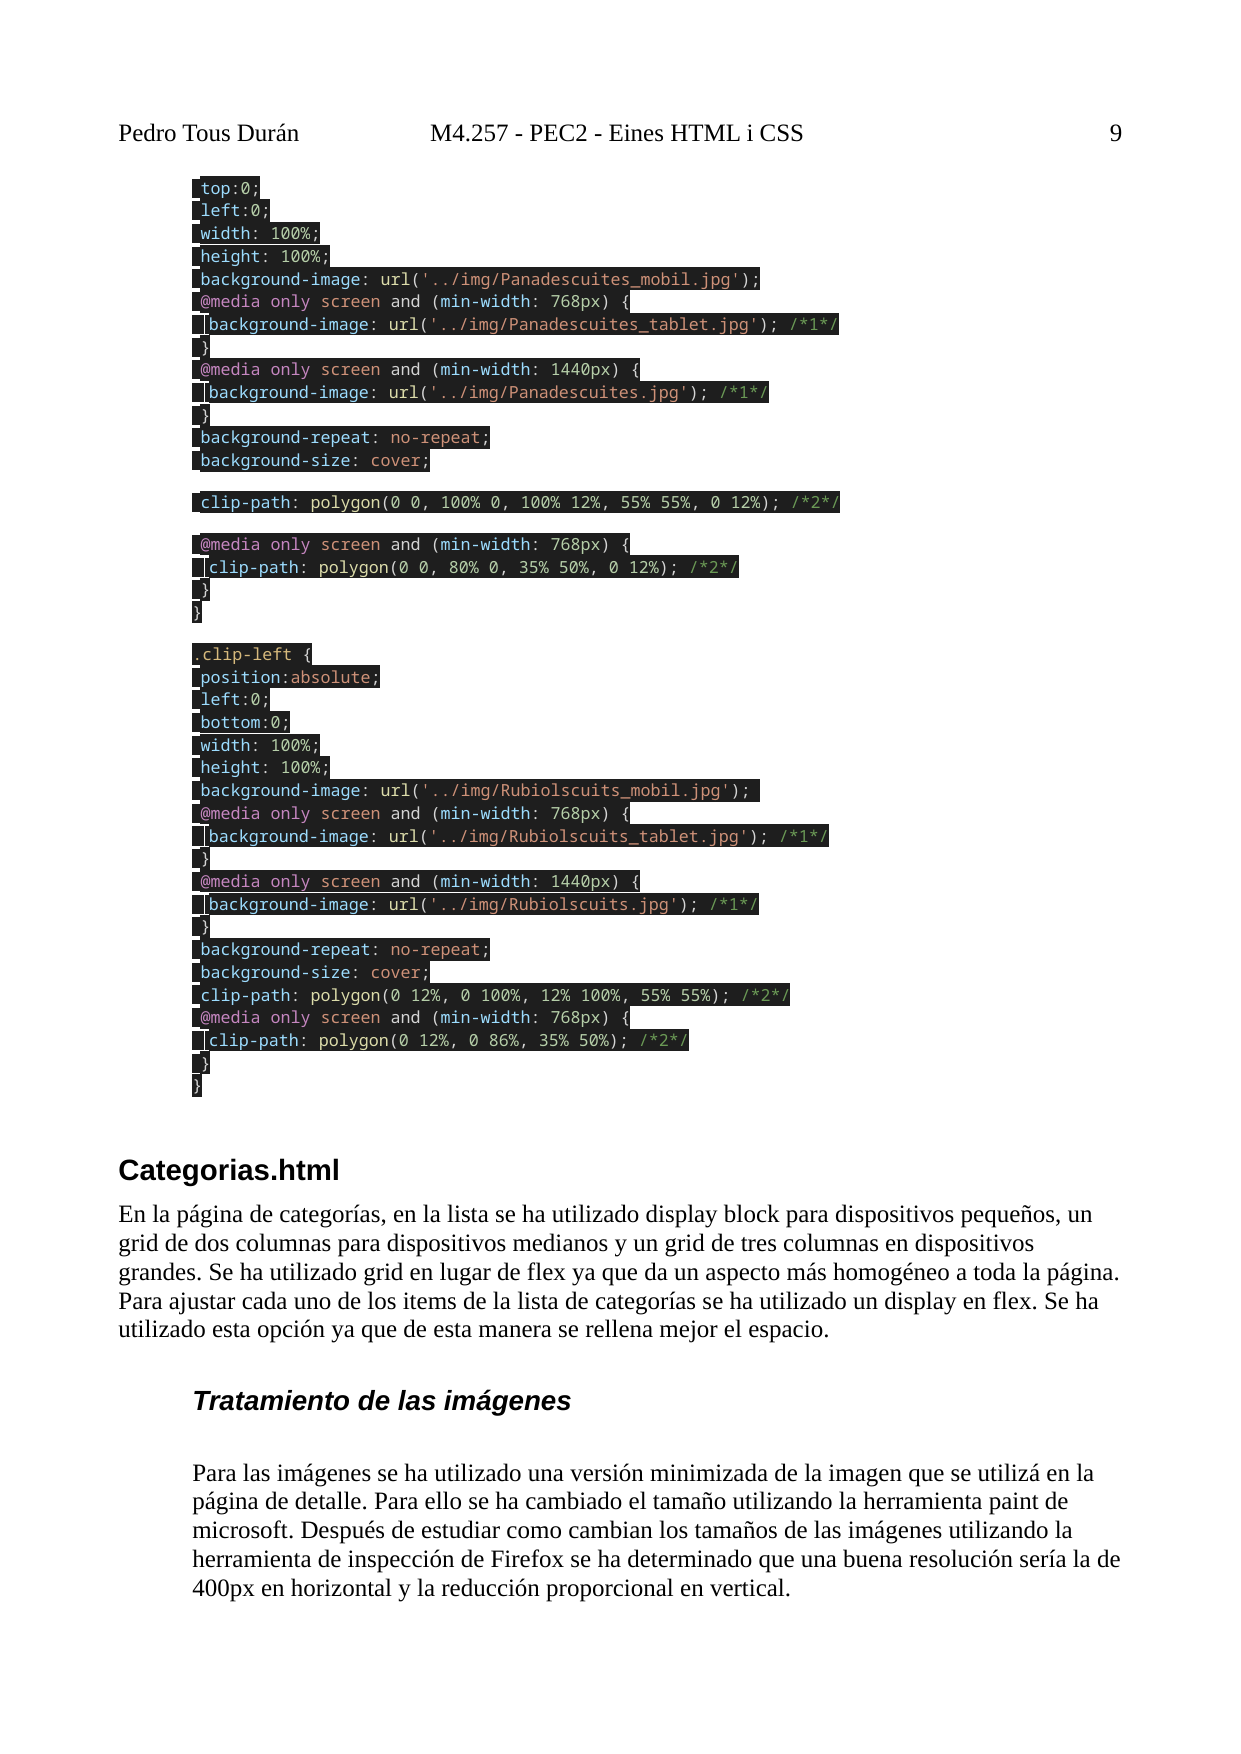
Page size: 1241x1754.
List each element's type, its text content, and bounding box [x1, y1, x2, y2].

text background-image: url('../img/Rubiolscuits_tablet.jpg'); /*1*/ [192, 824, 1122, 847]
text } [192, 1051, 1122, 1074]
text clip-path: polygon(0 0, 80% 0, 35% 50%, 0 12%); /*2*/ [192, 555, 1122, 578]
text } [192, 403, 1122, 426]
text background-size: cover; [192, 449, 1122, 472]
text background-image: url('../img/Panadescuites.jpg'); /*1*/ [192, 381, 1122, 403]
text Para las imágenes se ha utilizado una versión minimizada de la imagen que se utilizá en la página de detalle. Para ello se ha cambiado el tamaño utilizando la herramienta paint de microsoft. Después de estudiar como cambian los tamaños de las imágenes utilizando la herramienta de inspección de Firefox se ha determinado que una buena resolución sería la de 400px en horizontal y la reducción proporcional en vertical. [192, 1458, 1122, 1601]
text } [192, 335, 1122, 358]
text height: 100%; [192, 756, 1122, 779]
text width: 100%; [192, 733, 1122, 756]
text } [192, 1074, 1122, 1097]
text @media only screen and (min-width: 768px) { [192, 290, 1122, 313]
text top:0; [192, 176, 1122, 199]
text clip-path: polygon(0 12%, 0 86%, 35% 50%); /*2*/ [192, 1029, 1122, 1051]
text } [192, 578, 1122, 601]
text @media only screen and (min-width: 768px) { [192, 802, 1122, 824]
text width: 100%; [192, 222, 1122, 244]
text background-repeat: no-repeat; [192, 426, 1122, 449]
subtitle Categorias.html [118, 1153, 1122, 1187]
subtitle Tratamiento de las imágenes [192, 1384, 1122, 1416]
text background-size: cover; [192, 961, 1122, 983]
text Para ajustar cada uno de los items de la lista de categorías se ha utilizado un display en flex. Se ha utilizado esta opción ya que de esta manera se rellena mejor el espacio. [118, 1286, 1122, 1343]
text background-image: url('../img/Panadescuites_mobil.jpg'); [192, 267, 1122, 290]
text background-image: url('../img/Rubiolscuits.jpg'); /*1*/ [192, 892, 1122, 915]
text @media only screen and (min-width: 768px) { [192, 1006, 1122, 1029]
text left:0; [192, 688, 1122, 711]
text En la página de categorías, en la lista se ha utilizado display block para dispositivos pequeños, un grid de dos columnas para dispositivos medianos y un grid de tres columnas en dispositivos grandes. Se ha utilizado grid en lugar de flex ya que da un aspecto más homogéneo a toda la página. [118, 1199, 1122, 1286]
text clip-path: polygon(0 0, 100% 0, 100% 12%, 55% 55%, 0 12%); /*2*/ [192, 491, 1122, 513]
text position:absolute; [192, 665, 1122, 688]
text .clip-left { [192, 643, 1122, 665]
text clip-path: polygon(0 12%, 0 100%, 12% 100%, 55% 55%); /*2*/ [192, 983, 1122, 1006]
text } [192, 601, 1122, 623]
text left:0; [192, 199, 1122, 222]
text @media only screen and (min-width: 768px) { [192, 533, 1122, 555]
text height: 100%; [192, 244, 1122, 267]
text } [192, 847, 1122, 870]
text background-repeat: no-repeat; [192, 938, 1122, 961]
text background-image: url('../img/Panadescuites_tablet.jpg'); /*1*/ [192, 313, 1122, 335]
text @media only screen and (min-width: 1440px) { [192, 358, 1122, 381]
text bottom:0; [192, 711, 1122, 733]
text } [192, 915, 1122, 938]
text background-image: url('../img/Rubiolscuits_mobil.jpg'); [192, 779, 1122, 802]
text @media only screen and (min-width: 1440px) { [192, 870, 1122, 892]
